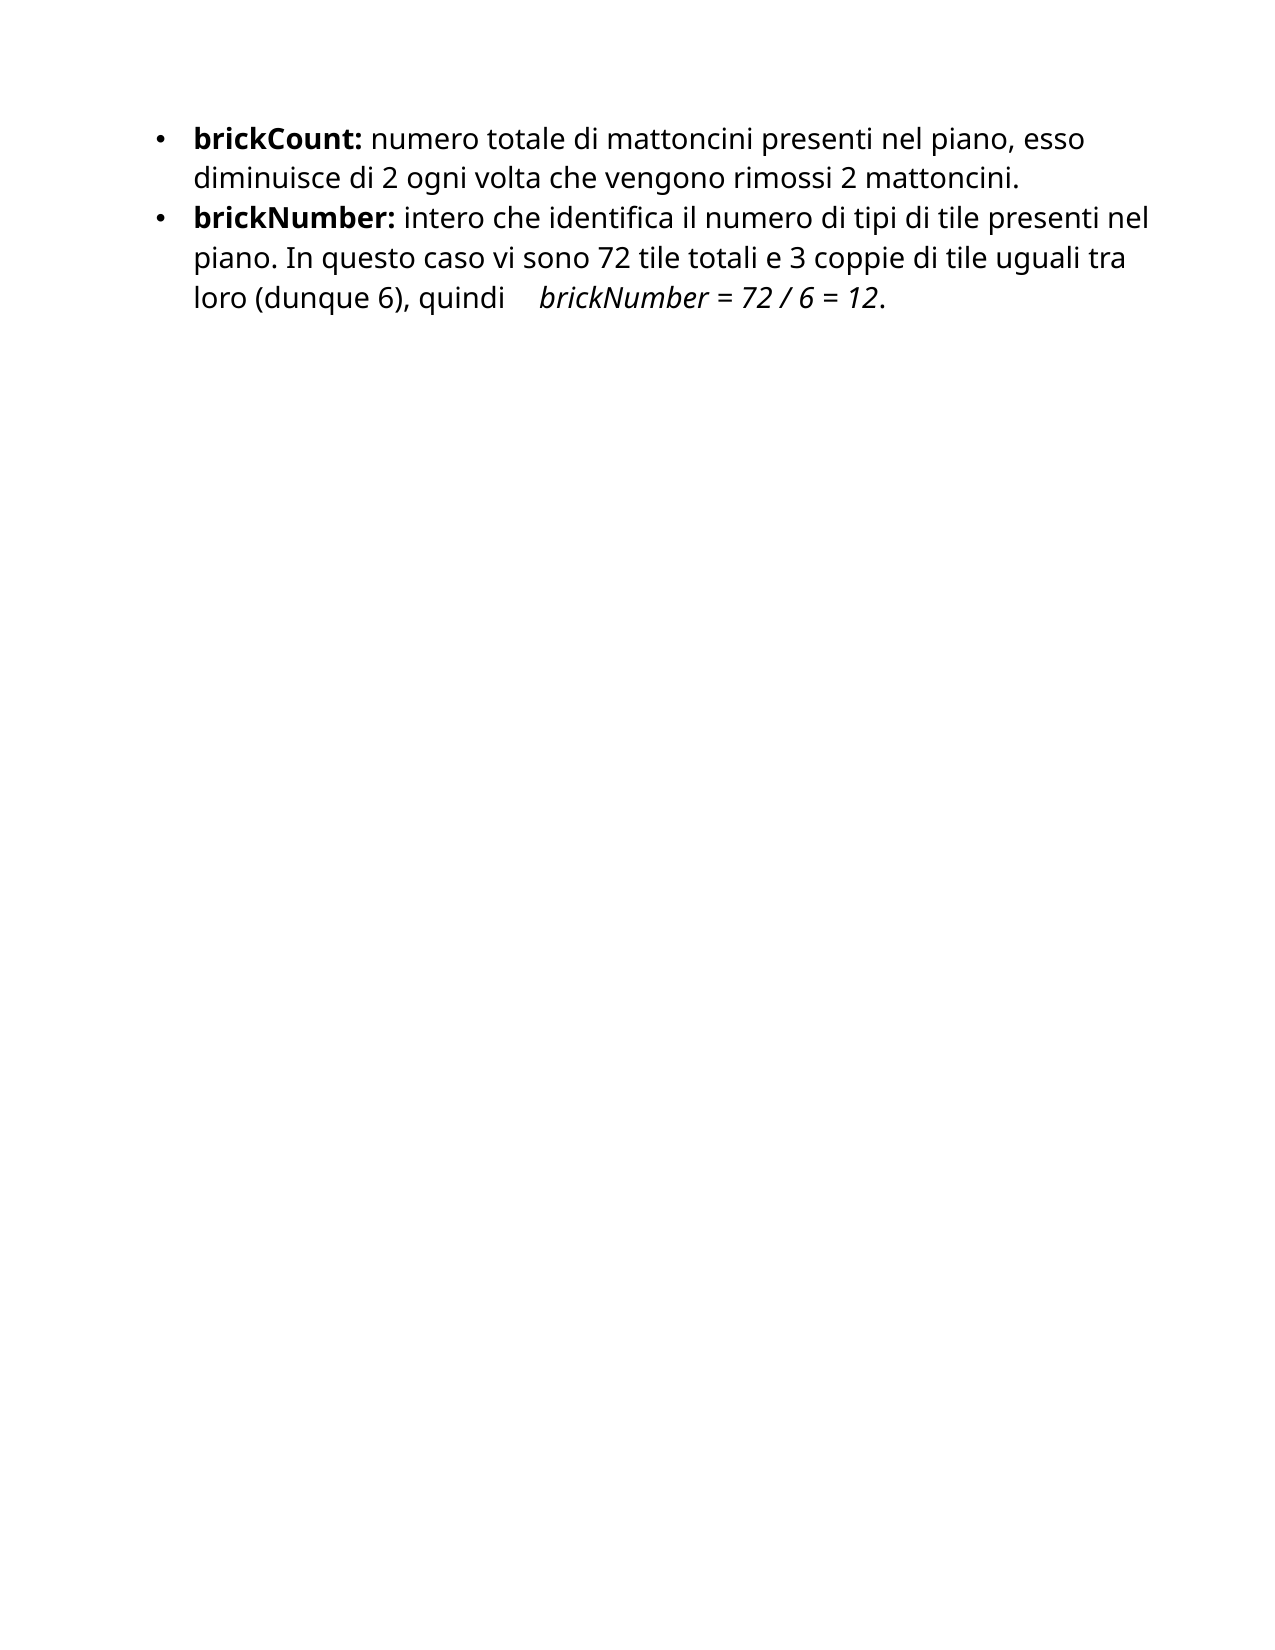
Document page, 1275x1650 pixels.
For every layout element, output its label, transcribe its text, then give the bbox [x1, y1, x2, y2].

list brickCount: numero totale di mattoncini presenti nel piano, esso diminuisce di 2 ogni volta che vengono rimossi 2 mattoncini. [156, 118, 1157, 197]
list brickNumber: intero che identifica il numero di tipi di tile presenti nel piano. In questo caso vi sono 72 tile totali e 3 coppie di tile uguali tra loro (dunque 6), quindi brickNumber = 72 / 6 = 12. [156, 197, 1157, 317]
